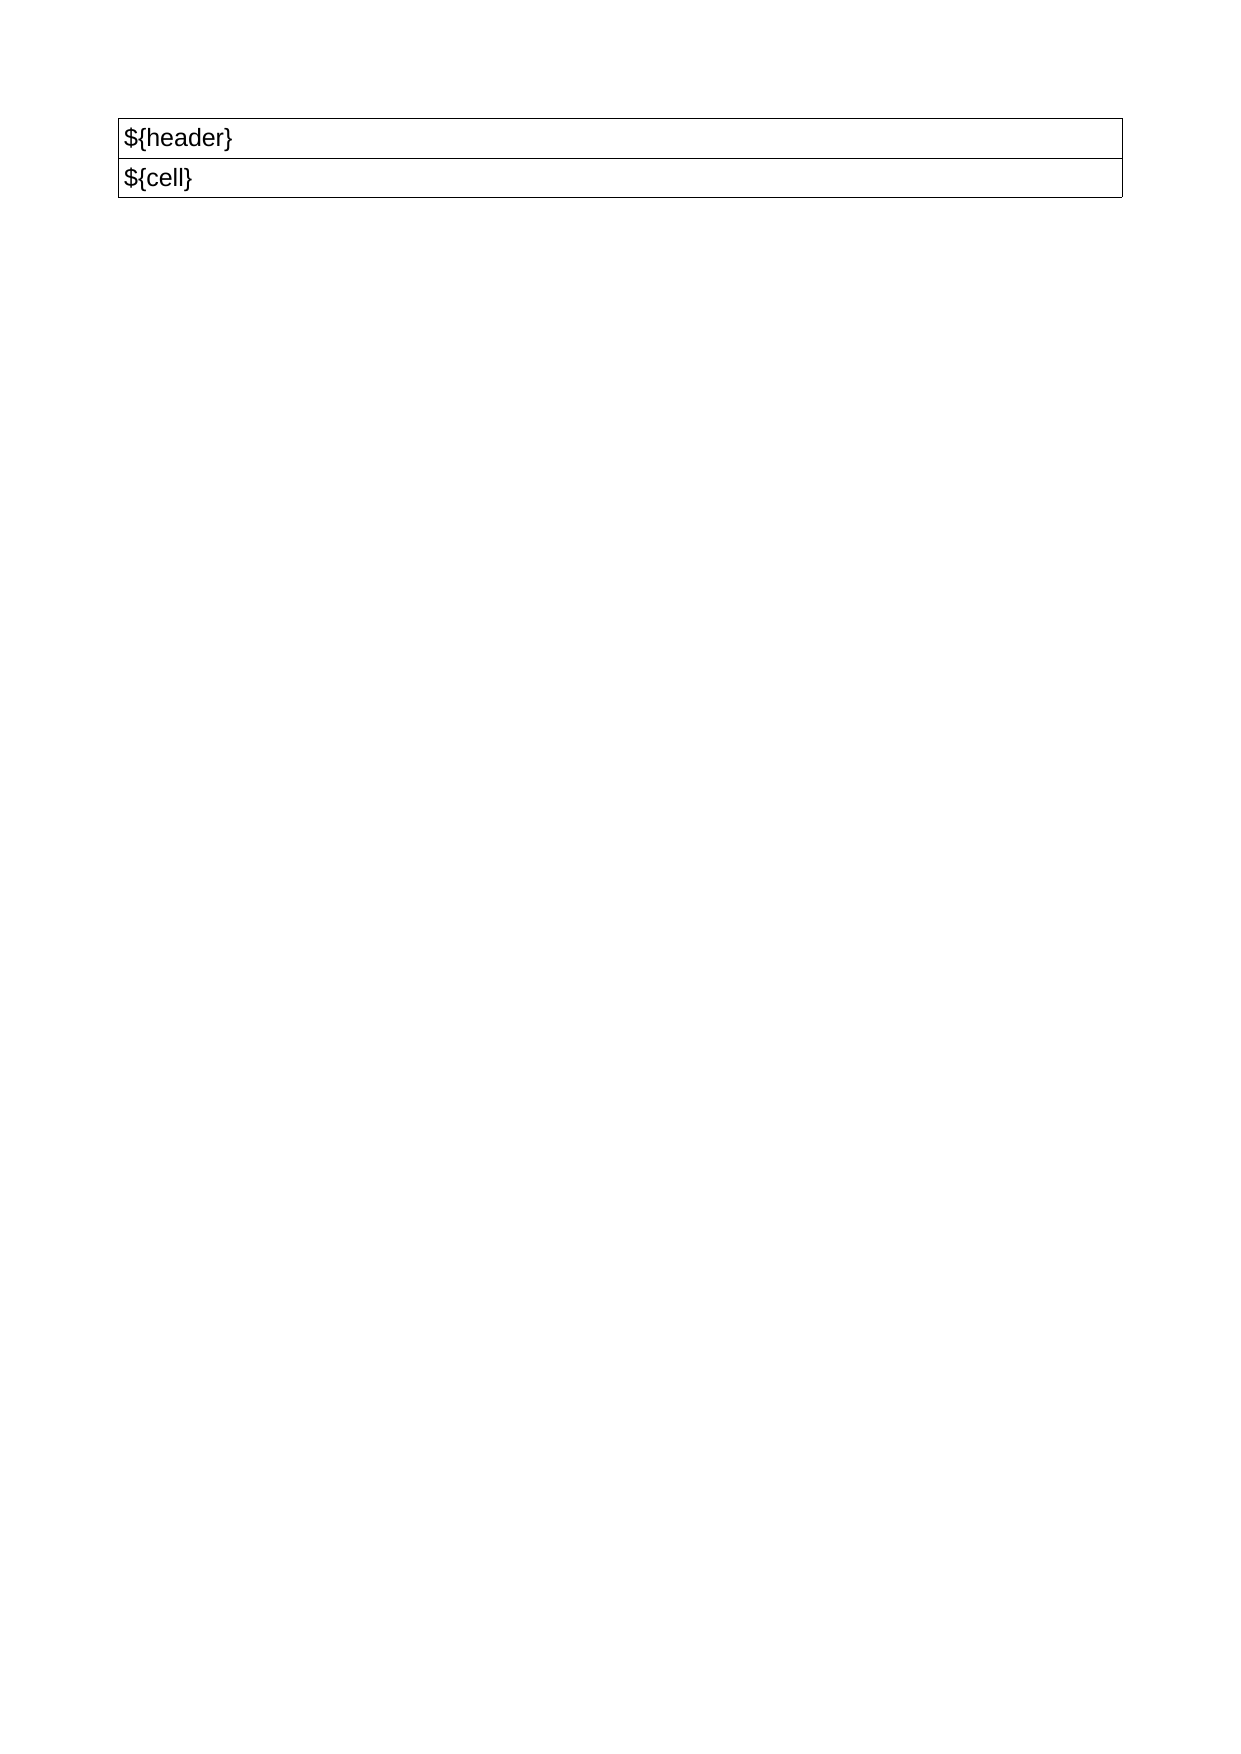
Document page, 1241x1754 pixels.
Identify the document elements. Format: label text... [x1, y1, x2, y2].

table_header ${header}@#table:table-column table:number-columns-repeated=${headers?size} @table:table-cell [#list headers as header] @/table:table-cell [/#list] [119, 119, 1122, 158]
table_cell ${cell}@table:table-row [#list items as item] @table:table-cell [#list item as cell] @/table:table-cell [/#list] @/table:table-row [/#list] [119, 159, 1122, 197]
